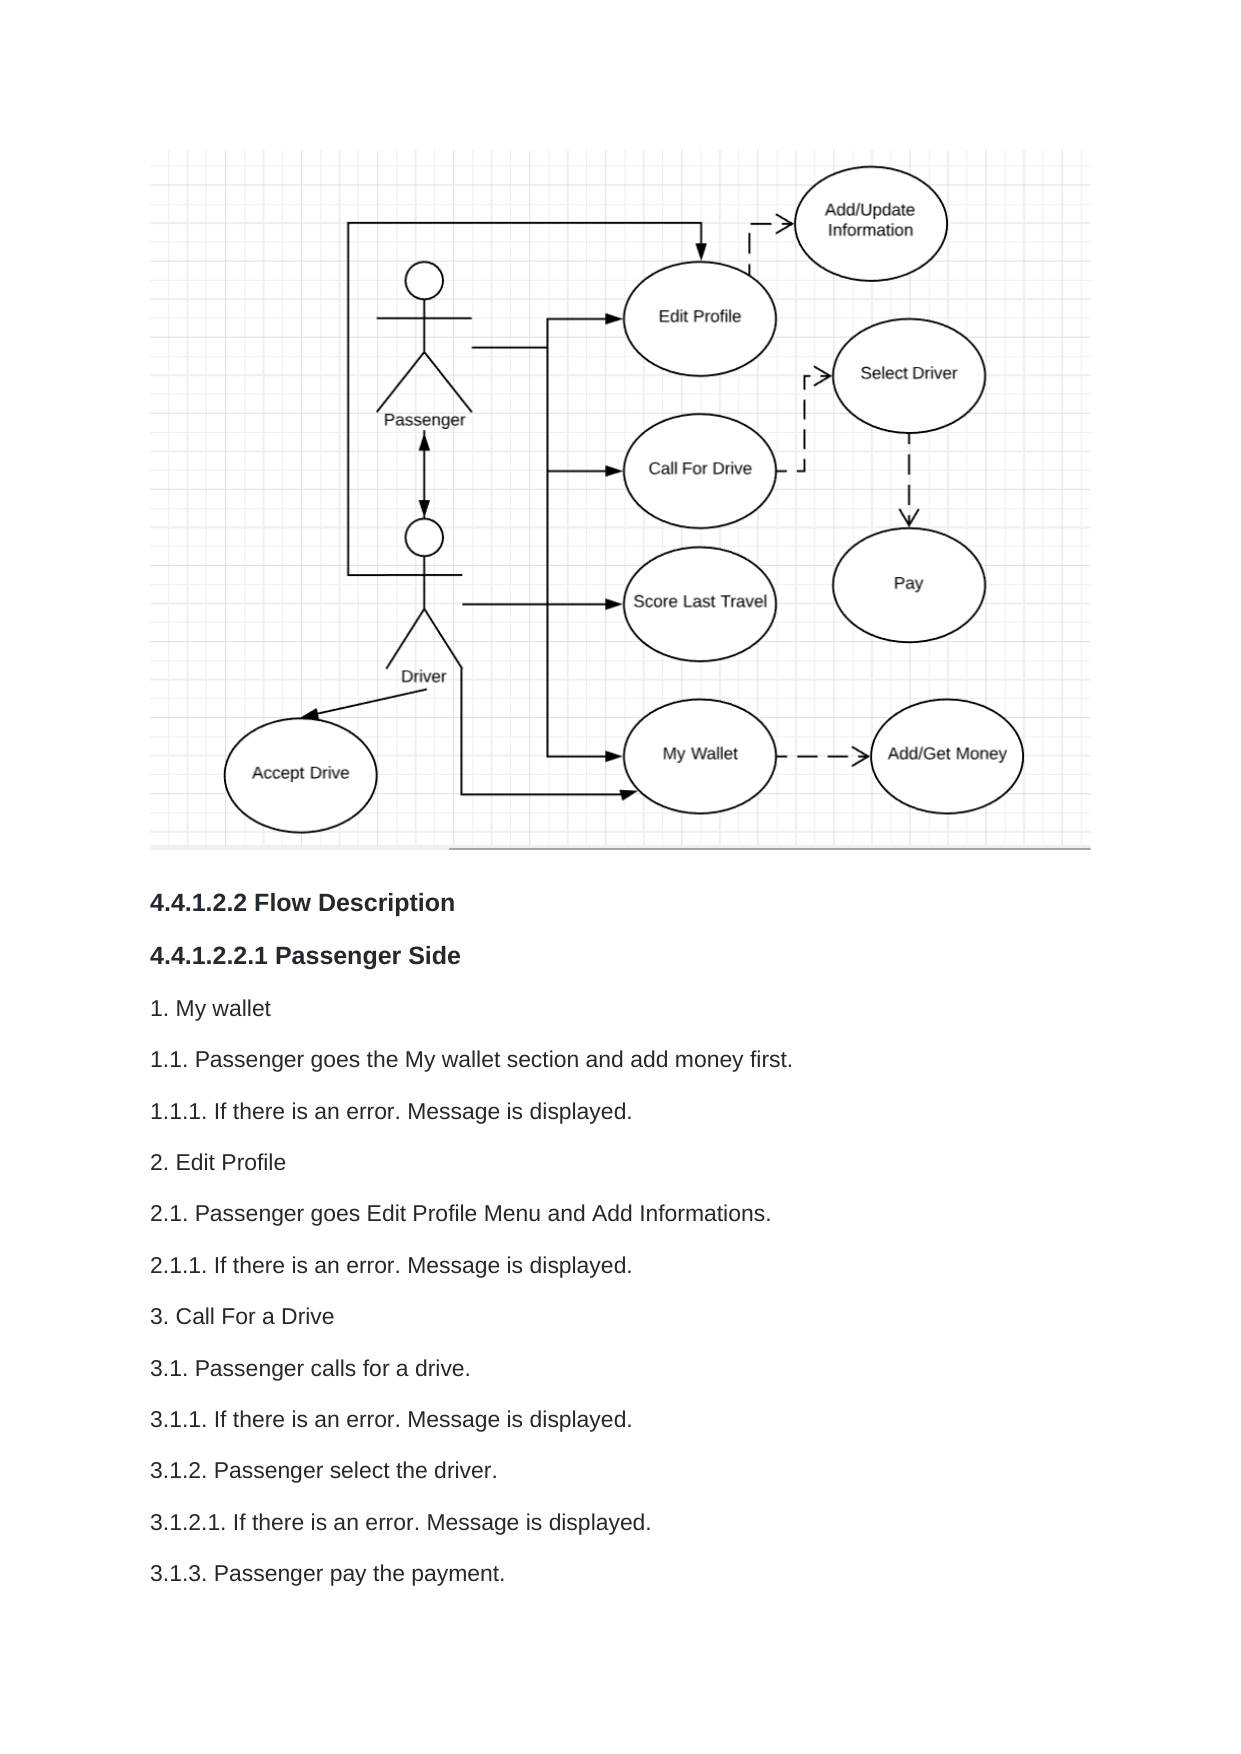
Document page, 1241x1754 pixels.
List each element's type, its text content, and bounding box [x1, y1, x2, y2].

text 2.1. Passenger goes Edit Profile Menu and Add Informations. [150, 1200, 1090, 1227]
text 1.1. Passenger goes the My wallet section and add money first. [150, 1046, 1090, 1073]
text 2.1.1. If there is an error. Message is displayed. [150, 1252, 1090, 1278]
text 1.1.1. If there is an error. Message is displayed. [150, 1098, 1090, 1124]
text 1. My wallet [150, 995, 1090, 1021]
subtitle 4.4.1.2.2 Flow Description [150, 887, 1090, 916]
text 3.1.2.1. If there is an error. Message is displayed. [150, 1508, 1090, 1535]
text 3.1. Passenger calls for a drive. [150, 1354, 1090, 1381]
text 3.1.2. Passenger select the driver. [150, 1457, 1090, 1483]
text 3.1.1. If there is an error. Message is displayed. [150, 1406, 1090, 1432]
picture [150, 150, 1091, 850]
text 4.4.1.2.2.1 Passenger Side [150, 941, 1090, 970]
text 2. Edit Profile [150, 1149, 1090, 1175]
text 3. Call For a Drive [150, 1303, 1090, 1329]
text 3.1.3. Passenger pay the payment. [150, 1560, 1090, 1586]
